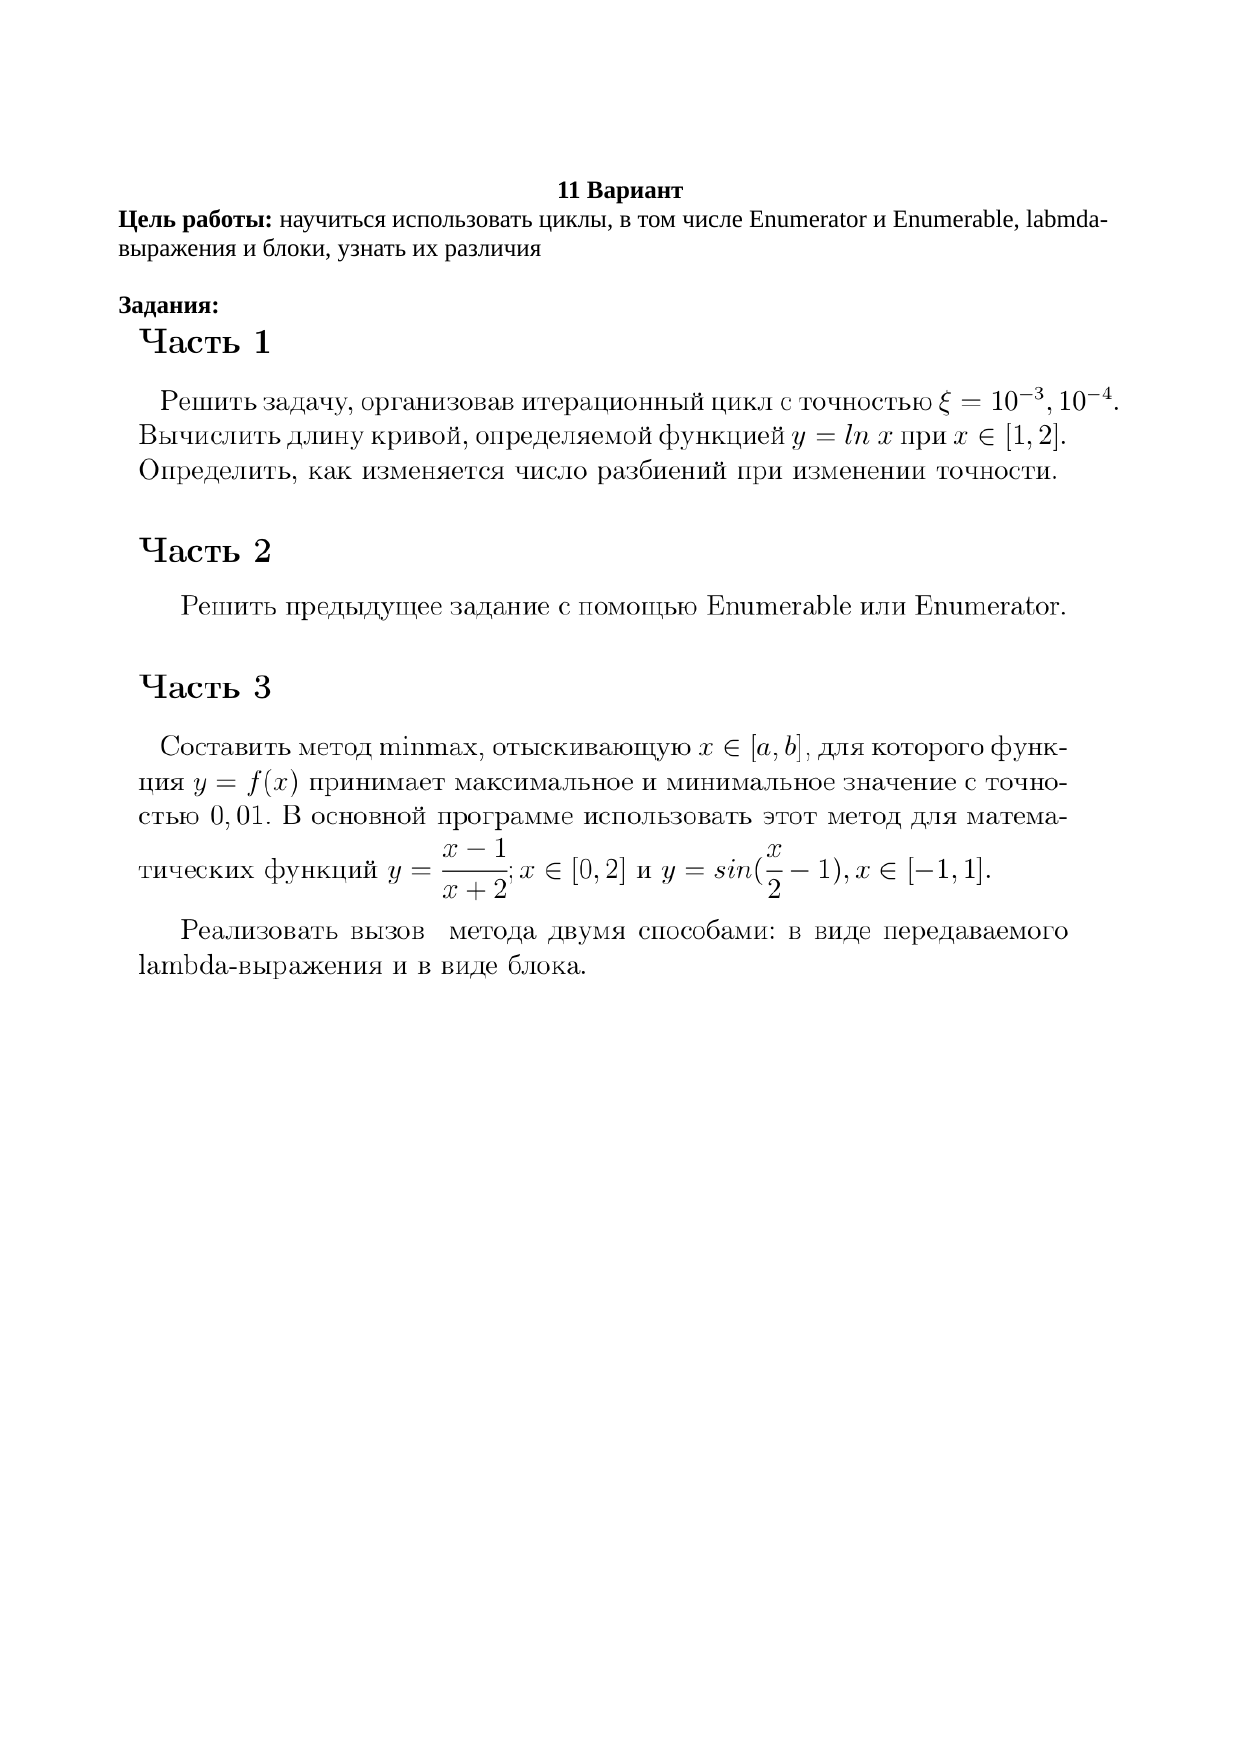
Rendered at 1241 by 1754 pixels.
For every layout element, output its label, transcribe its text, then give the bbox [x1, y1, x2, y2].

text 11 Вариант [118, 176, 1122, 204]
text Цель работы: научиться использовать циклы, в том числе Enumerator и Enumerable, labmda-выражения и блоки, узнать их различия [118, 204, 1122, 262]
text Задания: [118, 291, 1122, 319]
picture [118, 319, 1123, 979]
